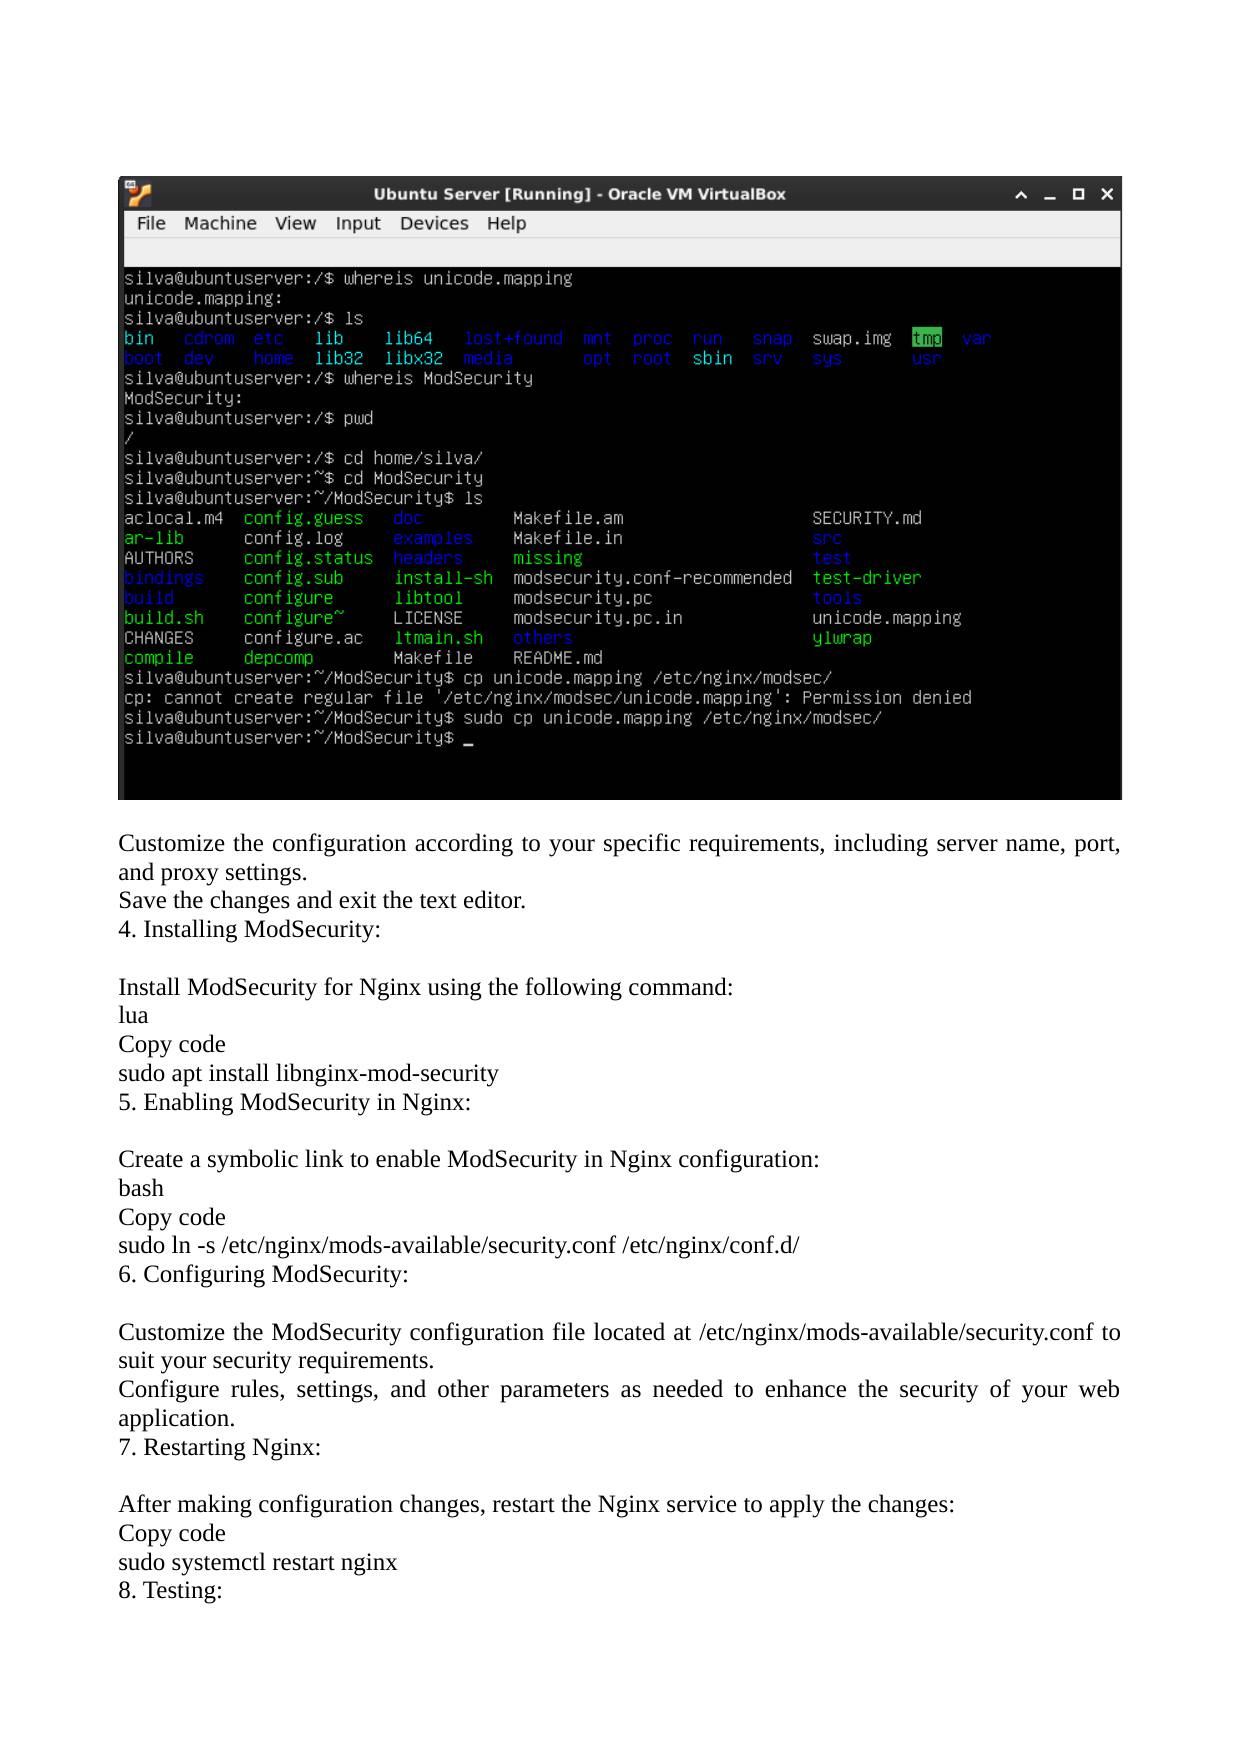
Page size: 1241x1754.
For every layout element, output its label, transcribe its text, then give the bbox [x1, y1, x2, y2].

text Install ModSecurity for Nginx using the following command: [118, 972, 1122, 1000]
text After making configuration changes, restart the Nginx service to apply the changes: [118, 1489, 1122, 1518]
text 5. Enabling ModSecurity in Nginx: [118, 1087, 1122, 1115]
text Copy code [118, 1518, 1122, 1547]
text 4. Installing ModSecurity: [118, 914, 1122, 943]
text Copy code [118, 1029, 1122, 1058]
text Customize the ModSecurity configuration file located at /etc/nginx/mods-available/security.conf to suit your security requirements. [118, 1317, 1122, 1374]
text sudo systemctl restart nginx [118, 1547, 1122, 1575]
text Customize the configuration according to your specific requirements, including server name, port, and proxy settings. [118, 828, 1122, 885]
text lua [118, 1000, 1122, 1029]
text 7. Restarting Nginx: [118, 1432, 1122, 1460]
text Save the changes and exit the text editor. [118, 885, 1122, 914]
text bash [118, 1173, 1122, 1202]
text sudo apt install libnginx-mod-security [118, 1058, 1122, 1087]
text 6. Configuring ModSecurity: [118, 1259, 1122, 1288]
text Configure rules, settings, and other parameters as needed to enhance the security of your web application. [118, 1374, 1122, 1432]
text 8. Testing: [118, 1575, 1122, 1604]
picture [118, 176, 1123, 800]
text Copy code [118, 1202, 1122, 1230]
text Create a symbolic link to enable ModSecurity in Nginx configuration: [118, 1144, 1122, 1173]
text sudo ln -s /etc/nginx/mods-available/security.conf /etc/nginx/conf.d/ [118, 1230, 1122, 1259]
